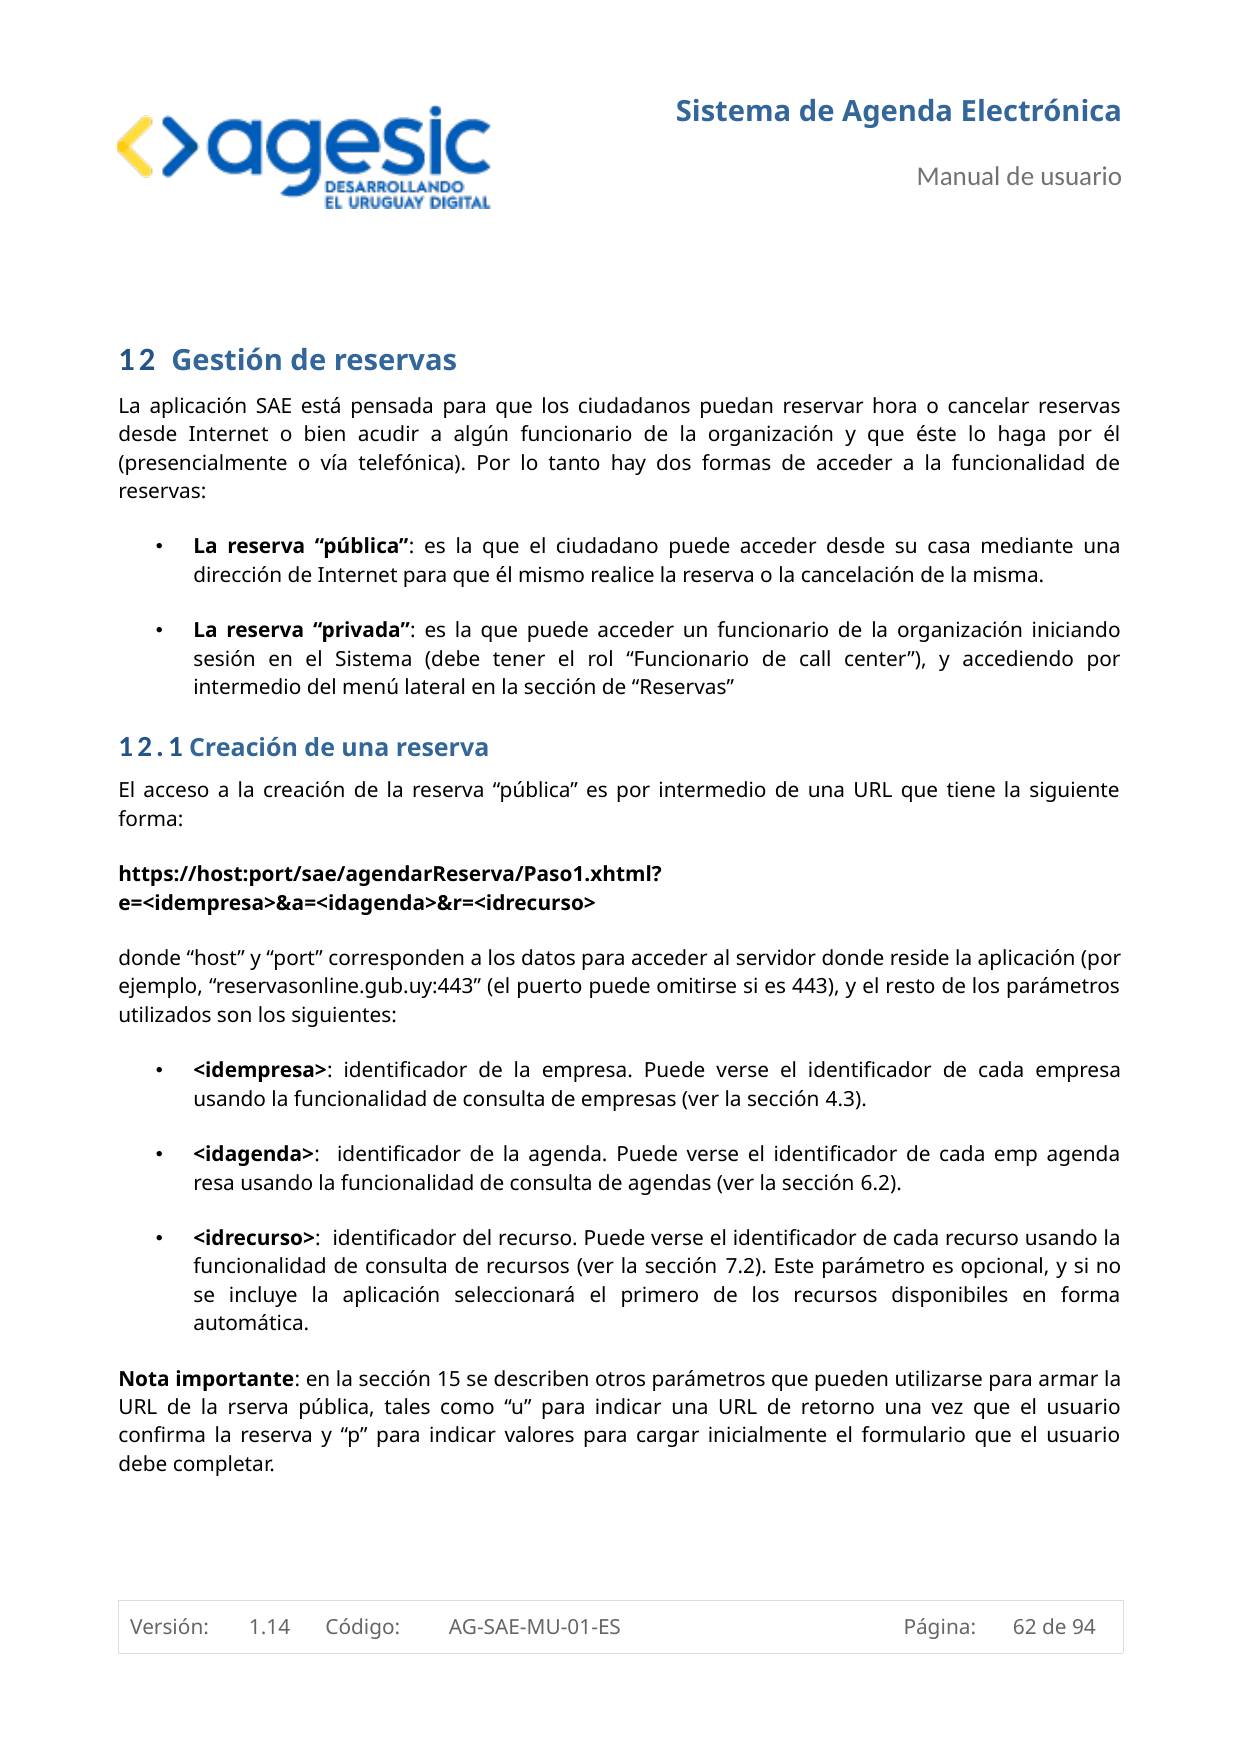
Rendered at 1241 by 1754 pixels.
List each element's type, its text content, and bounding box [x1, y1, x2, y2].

list <idrecurso>: identificador del recurso. Puede verse el identificador de cada recurso usando la funcionalidad de consulta de recursos (ver la sección 7.2). Este parámetro es opcional, y si no se incluye la aplicación seleccionará el primero de los recursos disponibiles en forma automática. [156, 1223, 1122, 1337]
text La aplicación SAE está pensada para que los ciudadanos puedan reservar hora o cancelar reservas desde Internet o bien acudir a algún funcionario de la organización y que éste lo haga por él (presencialmente o vía telefónica). Por lo tanto hay dos formas de acceder a la funcionalidad de reservas: [118, 391, 1122, 504]
subtitle Creación de una reserva [118, 728, 1122, 763]
subtitle Gestión de reservas [118, 339, 1122, 379]
list <idempresa>: identificador de la empresa. Puede verse el identificador de cada empresa usando la funcionalidad de consulta de empresas (ver la sección 4.3). [156, 1055, 1122, 1112]
picture [116, 105, 492, 209]
text https://host:port/sae/agendarReserva/Paso1.xhtml?e=<idempresa>&a=<idagenda>&r=<idrecurso> [118, 859, 1122, 916]
list La reserva “pública”: es la que el ciudadano puede acceder desde su casa mediante una dirección de Internet para que él mismo realice la reserva o la cancelación de la misma. [156, 532, 1122, 588]
text donde “host” y “port” corresponden a los datos para acceder al servidor donde reside la aplicación (por ejemplo, “reservasonline.gub.uy:443” (el puerto puede omitirse si es 443), y el resto de los parámetros utilizados son los siguientes: [118, 943, 1122, 1028]
list <idagenda>: identificador de la agenda. Puede verse el identificador de cada emp agenda resa usando la funcionalidad de consulta de agendas (ver la sección 6.2). [156, 1139, 1122, 1196]
text Nota importante: en la sección 15 se describen otros parámetros que pueden utilizarse para armar la URL de la rserva pública, tales como “u” para indicar una URL de retorno una vez que el usuario confirma la reserva y “p” para indicar valores para cargar inicialmente el formulario que el usuario debe completar. [118, 1364, 1122, 1477]
list La reserva “privada”: es la que puede acceder un funcionario de la organización iniciando sesión en el Sistema (debe tener el rol “Funcionario de call center”), y accediendo por intermedio del menú lateral en la sección de “Reservas” [156, 615, 1122, 701]
text El acceso a la creación de la reserva “pública” es por intermedio de una URL que tiene la siguiente forma: [118, 775, 1122, 832]
